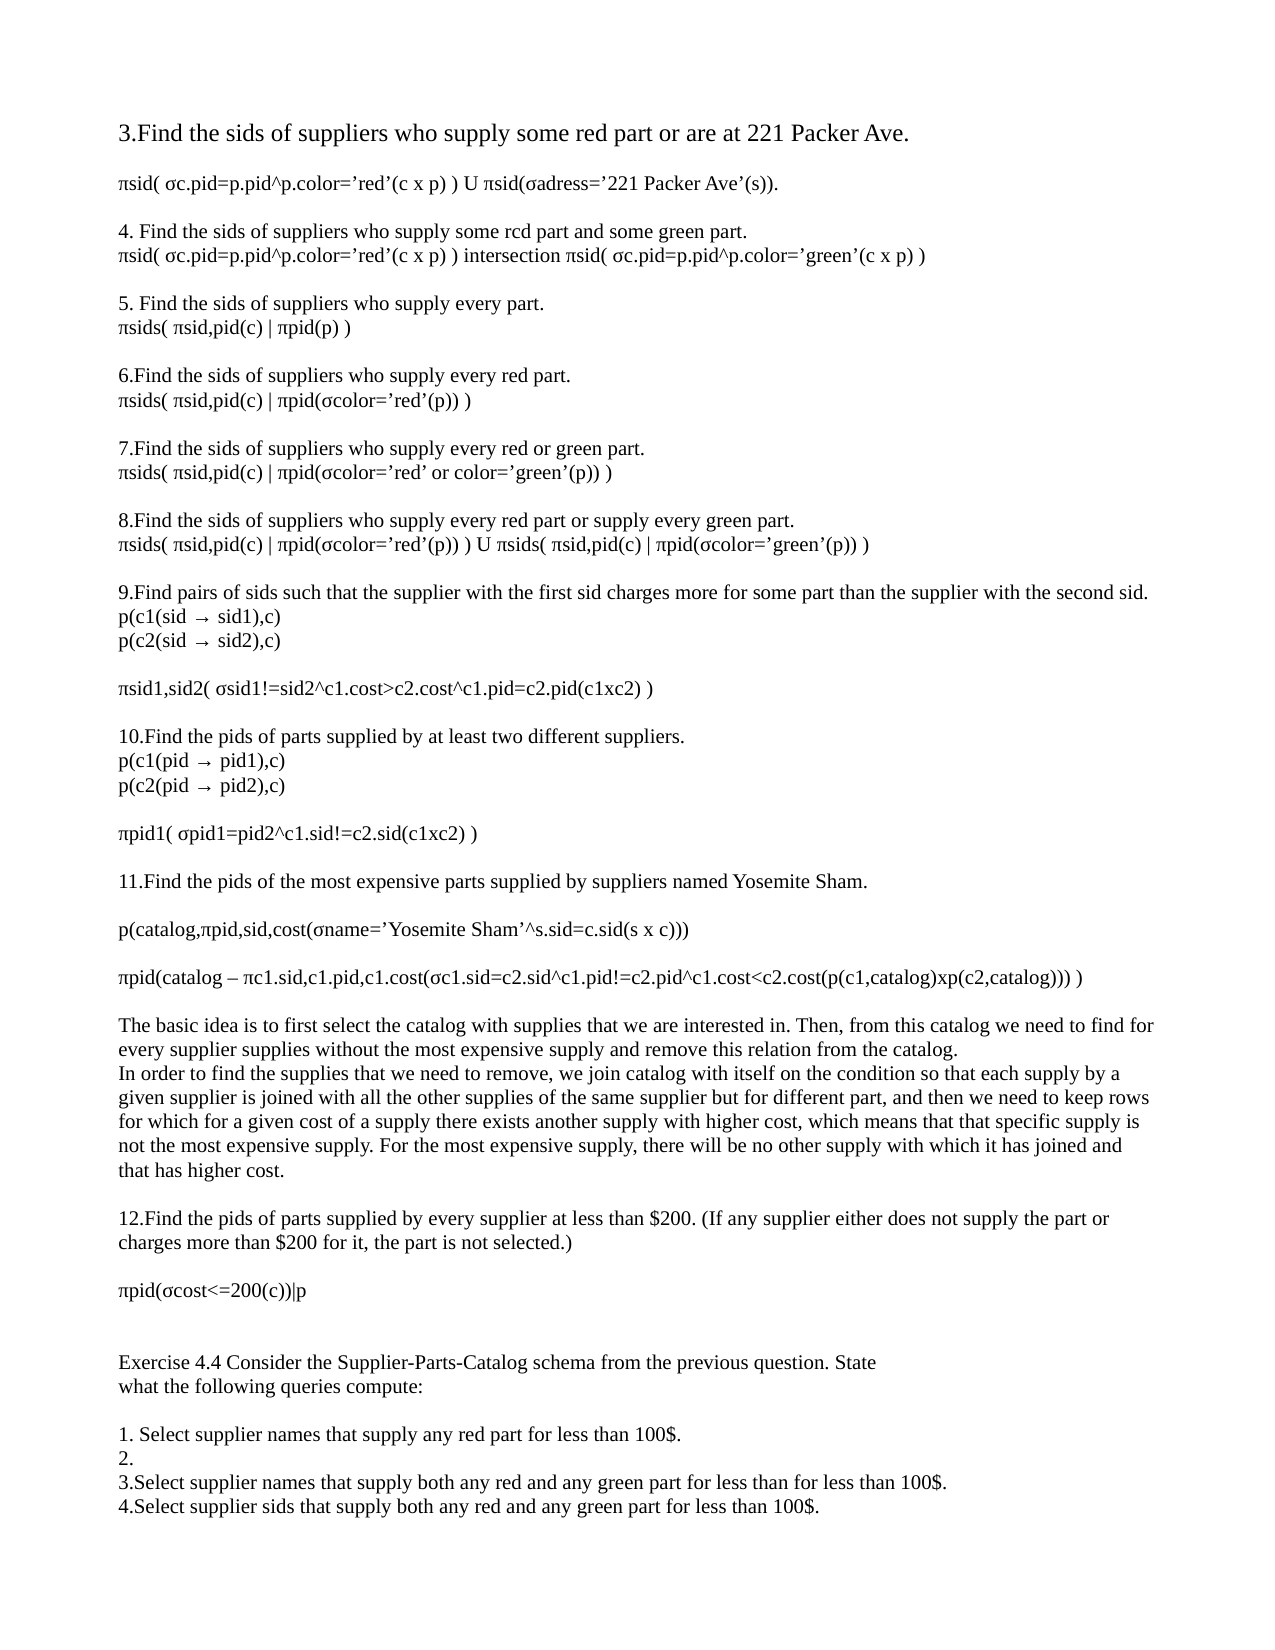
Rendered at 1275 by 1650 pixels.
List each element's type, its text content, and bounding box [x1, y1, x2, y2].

text In order to find the supplies that we need to remove, we join catalog with itself on the condition so that each supply by a given supplier is joined with all the other supplies of the same supplier but for different part, and then we need to keep rows for which for a given cost of a supply there exists another supply with higher cost, which means that that specific supply is not the most expensive supply. For the most expensive supply, there will be no other supply with which it has joined and that has higher cost. [118, 1061, 1157, 1182]
text 3.Select supplier names that supply both any red and any green part for less than for less than 100$. [118, 1470, 1157, 1494]
text 11.Find the pids of the most expensive parts supplied by suppliers named Yosemite Sham. [118, 869, 1157, 893]
text 4. Find the sids of suppliers who supply some rcd part and some green part. [118, 219, 1157, 243]
text πsids( πsid,pid(c) | πpid(σcolor=’red’(p)) ) U πsids( πsid,pid(c) | πpid(σcolor=’green’(p)) ) [118, 532, 1157, 556]
text 10.Find the pids of parts supplied by at least two different suppliers. [118, 724, 1157, 748]
text 12.Find the pids of parts supplied by every supplier at less than $200. (If any supplier either does not supply the part or charges more than $200 for it, the part is not selected.) [118, 1206, 1157, 1254]
text The basic idea is to first select the catalog with supplies that we are interested in. Then, from this catalog we need to find for every supplier supplies without the most expensive supply and remove this relation from the catalog. [118, 1013, 1157, 1061]
text 7.Find the sids of suppliers who supply every red or green part. [118, 436, 1157, 460]
text Exercise 4.4 Consider the Supplier-Parts-Catalog schema from the previous question. State [118, 1350, 1157, 1374]
text what the following queries compute: [118, 1374, 1157, 1398]
text p(catalog,πpid,sid,cost(σname=’Yosemite Sham’^s.sid=c.sid(s x c))) [118, 917, 1157, 941]
text πpid(catalog – πc1.sid,c1.pid,c1.cost(σc1.sid=c2.sid^c1.pid!=c2.pid^c1.cost<c2.cost(p(c1,catalog)xp(c2,catalog))) ) [118, 965, 1157, 989]
text 9.Find pairs of sids such that the supplier with the first sid charges more for some part than the supplier with the second sid. [118, 580, 1157, 604]
text πpid1( σpid1=pid2^c1.sid!=c2.sid(c1xc2) ) [118, 821, 1157, 845]
text 5. Find the sids of suppliers who supply every part. [118, 291, 1157, 315]
text πsid( σc.pid=p.pid^p.color=’red’(c x p) ) U πsid(σadress=’221 Packer Ave’(s)). [118, 171, 1157, 195]
text πpid(σcost<=200(c))|p [118, 1278, 1157, 1302]
text πsids( πsid,pid(c) | πpid(σcolor=’red’(p)) ) [118, 387, 1157, 412]
text 3.Find the sids of suppliers who supply some red part or are at 221 Packer Ave. [118, 118, 1157, 147]
text p(c1(sid → sid1),c) [118, 604, 1157, 628]
text 6.Find the sids of suppliers who supply every red part. [118, 363, 1157, 387]
text πsid( σc.pid=p.pid^p.color=’red’(c x p) ) intersection πsid( σc.pid=p.pid^p.color=’green’(c x p) ) [118, 243, 1157, 267]
text πsid1,sid2( σsid1!=sid2^c1.cost>c2.cost^c1.pid=c2.pid(c1xc2) ) [118, 676, 1157, 700]
text 2. [118, 1446, 1157, 1470]
text πsids( πsid,pid(c) | πpid(p) ) [118, 315, 1157, 339]
text p(c2(sid → sid2),c) [118, 628, 1157, 652]
text πsids( πsid,pid(c) | πpid(σcolor=’red’ or color=’green’(p)) ) [118, 460, 1157, 484]
text 8.Find the sids of suppliers who supply every red part or supply every green part. [118, 508, 1157, 532]
text 1. Select supplier names that supply any red part for less than 100$. [118, 1422, 1157, 1446]
text p(c1(pid → pid1),c) [118, 748, 1157, 772]
text 4.Select supplier sids that supply both any red and any green part for less than 100$. [118, 1494, 1157, 1518]
text p(c2(pid → pid2),c) [118, 772, 1157, 797]
